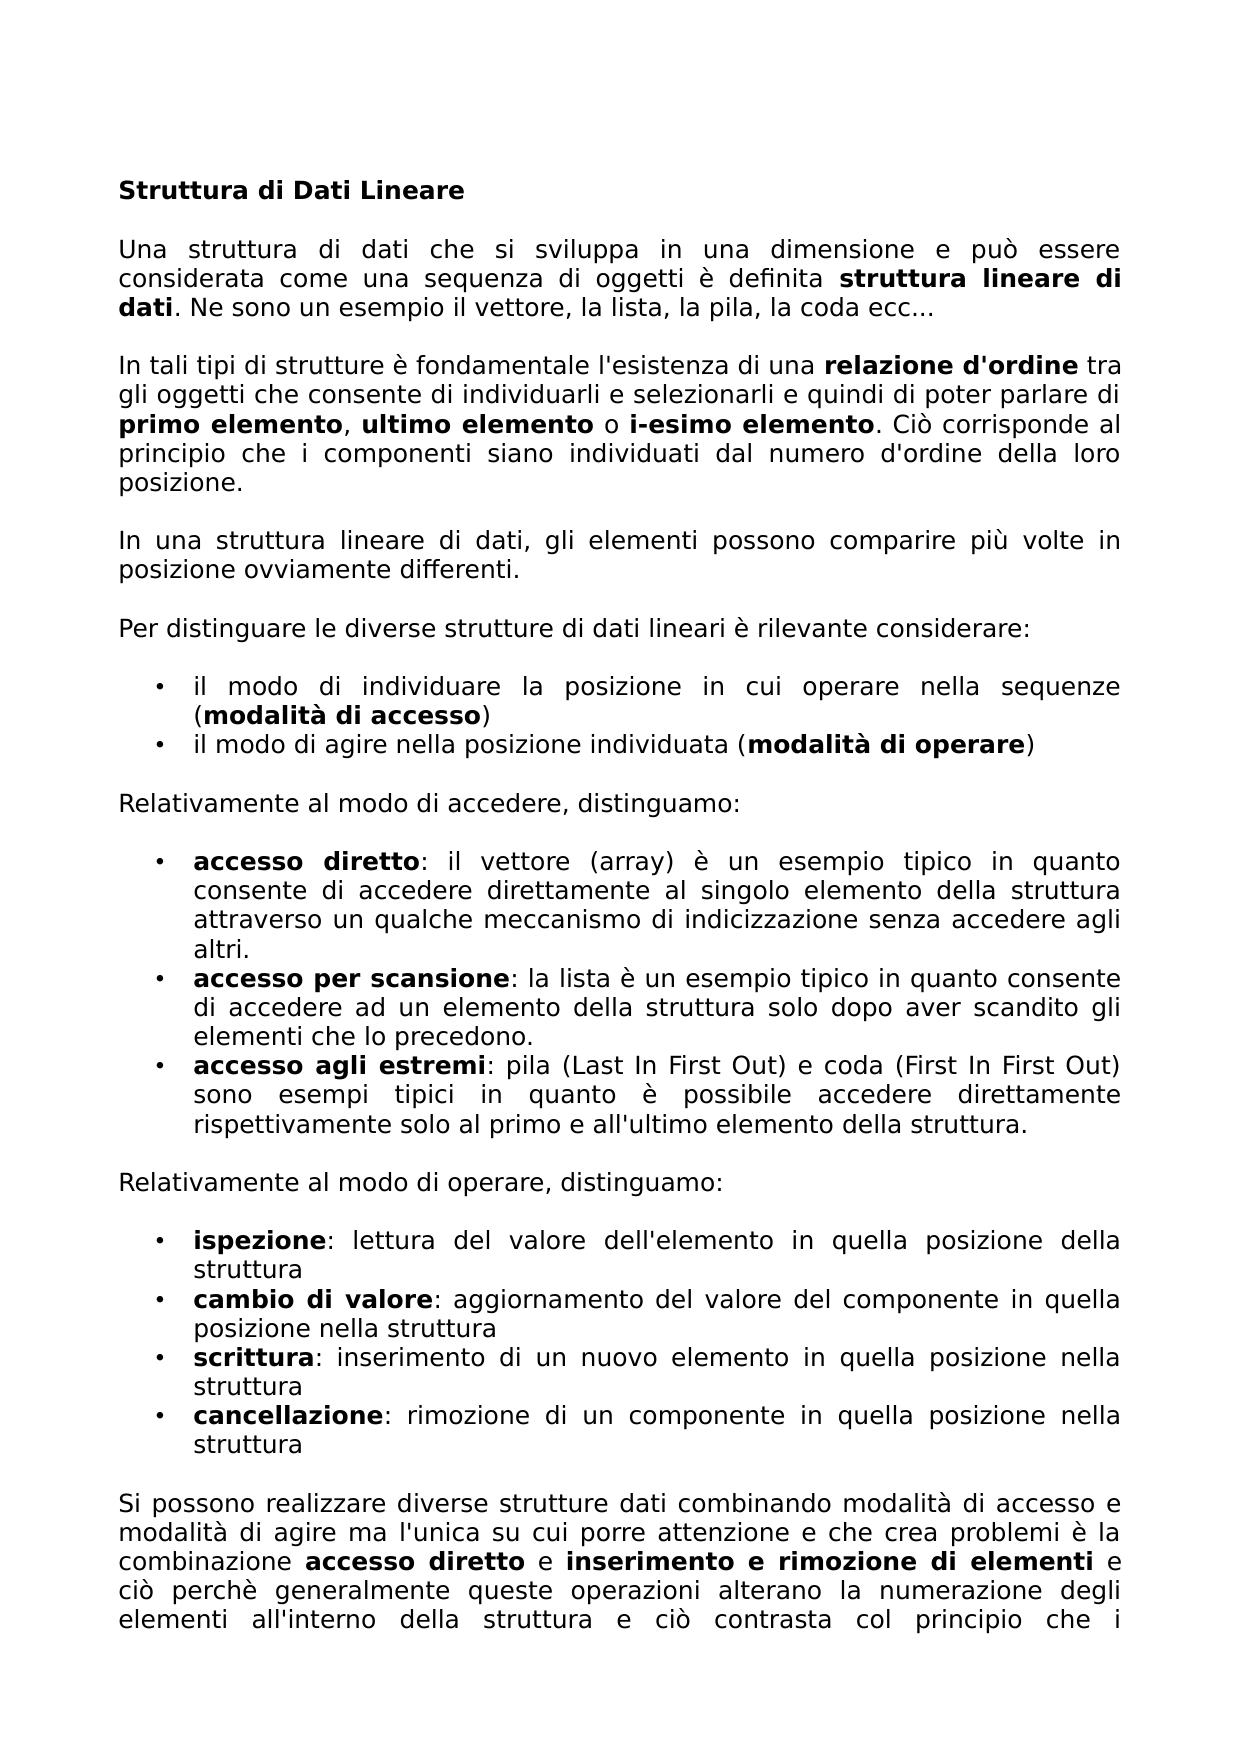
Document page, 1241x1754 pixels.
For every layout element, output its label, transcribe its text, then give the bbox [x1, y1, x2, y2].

text Una struttura di dati che si sviluppa in una dimensione e può essere considerata come una sequenza di oggetti è definita struttura lineare di dati. Ne sono un esempio il vettore, la lista, la pila, la coda ecc... [118, 235, 1122, 322]
list scrittura: inserimento di un nuovo elemento in quella posizione nella struttura [156, 1343, 1122, 1401]
list il modo di individuare la posizione in cui operare nella sequenze (modalità di accesso) [156, 672, 1122, 731]
list accesso per scansione: la lista è un esempio tipico in quanto consente di accedere ad un elemento della struttura solo dopo aver scandito gli elementi che lo precedono. [156, 964, 1122, 1051]
text Si possono realizzare diverse strutture dati combinando modalità di accesso e modalità di agire ma l'unica su cui porre attenzione e che crea problemi è la combinazione accesso diretto e inserimento e rimozione di elementi e ciò perchè generalmente queste operazioni alterano la numerazione degli elementi all'interno della struttura e ciò contrasta col principio che i [118, 1489, 1122, 1635]
text In una struttura lineare di dati, gli elementi possono comparire più volte in posizione ovviamente differenti. [118, 526, 1122, 585]
list ispezione: lettura del valore dell'elemento in quella posizione della struttura [156, 1226, 1122, 1285]
text In tali tipi di strutture è fondamentale l'esistenza di una relazione d'ordine tra gli oggetti che consente di individuarli e selezionarli e quindi di poter parlare di primo elemento, ultimo elemento o i-esimo elemento. Ciò corrisponde al principio che i componenti siano individuati dal numero d'ordine della loro posizione. [118, 351, 1122, 497]
list accesso agli estremi: pila (Last In First Out) e coda (First In First Out) sono esempi tipici in quanto è possibile accedere direttamente rispettivamente solo al primo e all'ultimo elemento della struttura. [156, 1051, 1122, 1139]
text Relativamente al modo di operare, distinguamo: [118, 1168, 1122, 1197]
list cancellazione: rimozione di un componente in quella posizione nella struttura [156, 1401, 1122, 1460]
text Struttura di Dati Lineare [118, 176, 1122, 206]
list cambio di valore: aggiornamento del valore del componente in quella posizione nella struttura [156, 1285, 1122, 1343]
text Per distinguare le diverse strutture di dati lineari è rilevante considerare: [118, 614, 1122, 643]
text Relativamente al modo di accedere, distinguamo: [118, 789, 1122, 818]
list il modo di agire nella posizione individuata (modalità di operare) [156, 731, 1122, 760]
list accesso diretto: il vettore (array) è un esempio tipico in quanto consente di accedere direttamente al singolo elemento della struttura attraverso un qualche meccanismo di indicizzazione senza accedere agli altri. [156, 847, 1122, 964]
